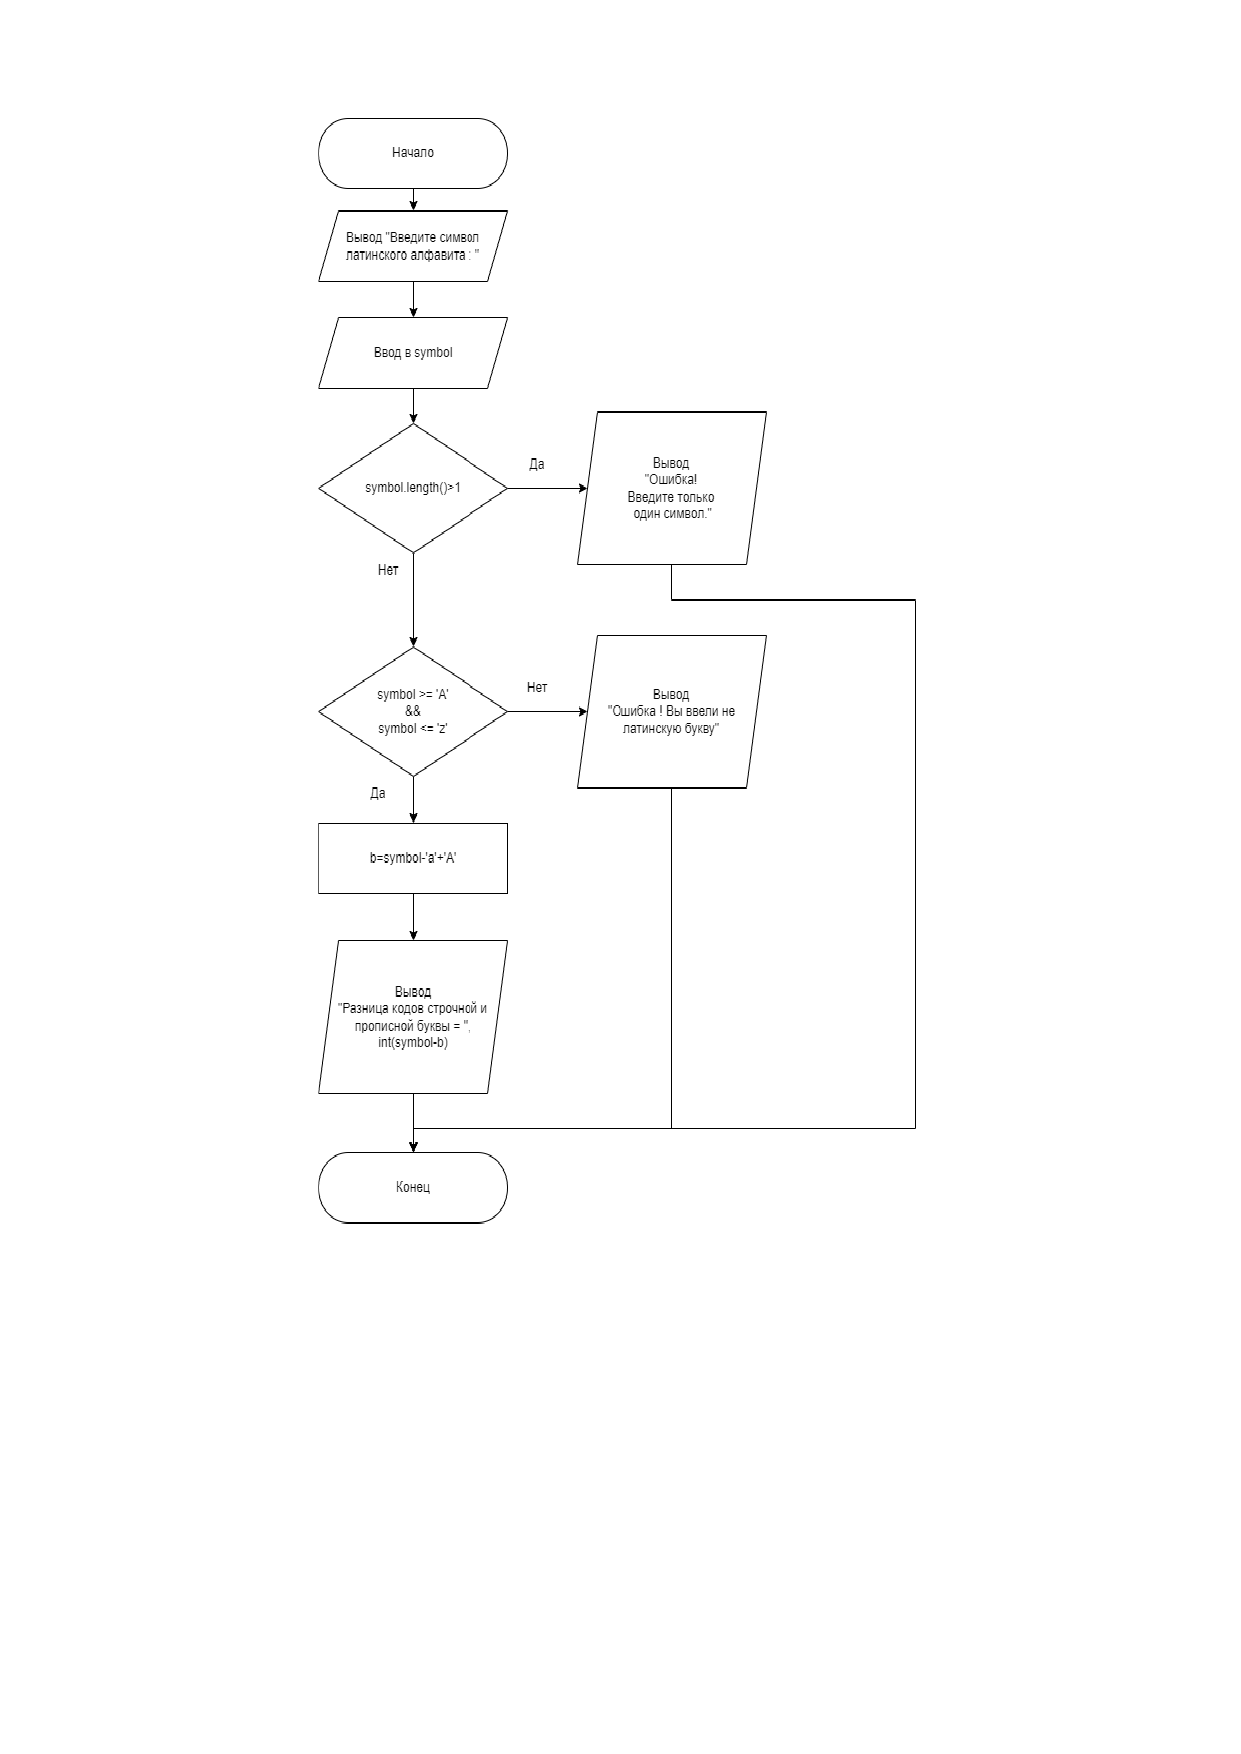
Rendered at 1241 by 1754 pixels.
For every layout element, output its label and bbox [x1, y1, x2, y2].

picture [318, 118, 923, 1224]
